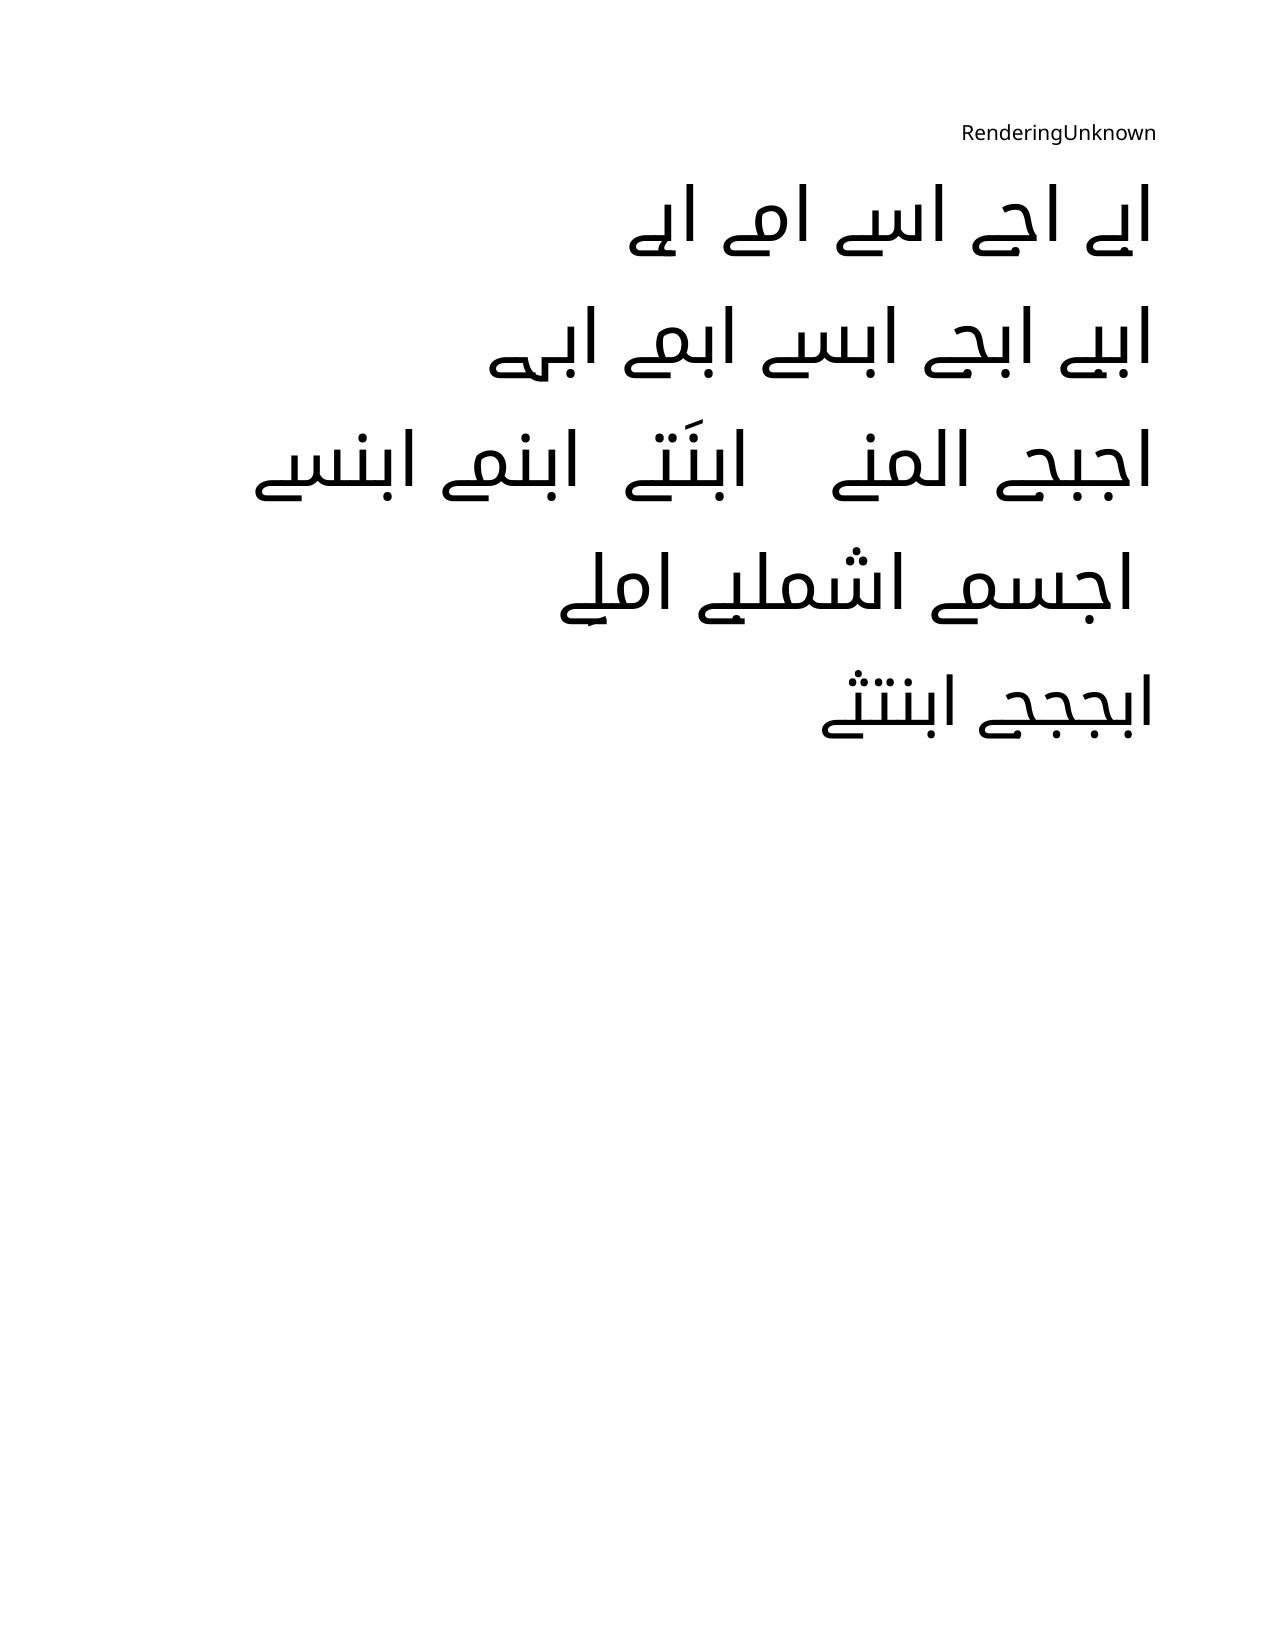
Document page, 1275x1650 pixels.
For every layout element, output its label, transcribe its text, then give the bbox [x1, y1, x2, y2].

text ابجججے ابنتثے [118, 665, 1157, 752]
text اجبجے المنے ابنَتے ابنمے ابنسے [118, 419, 1157, 517]
text RenderingUnknown [118, 118, 1157, 149]
text اجسمے اشملبے املِے [118, 542, 1157, 640]
text ابے اجے اسے امے اہے [118, 174, 1157, 272]
text اببے ابجے ابسے ابمے ابہے [118, 297, 1157, 394]
